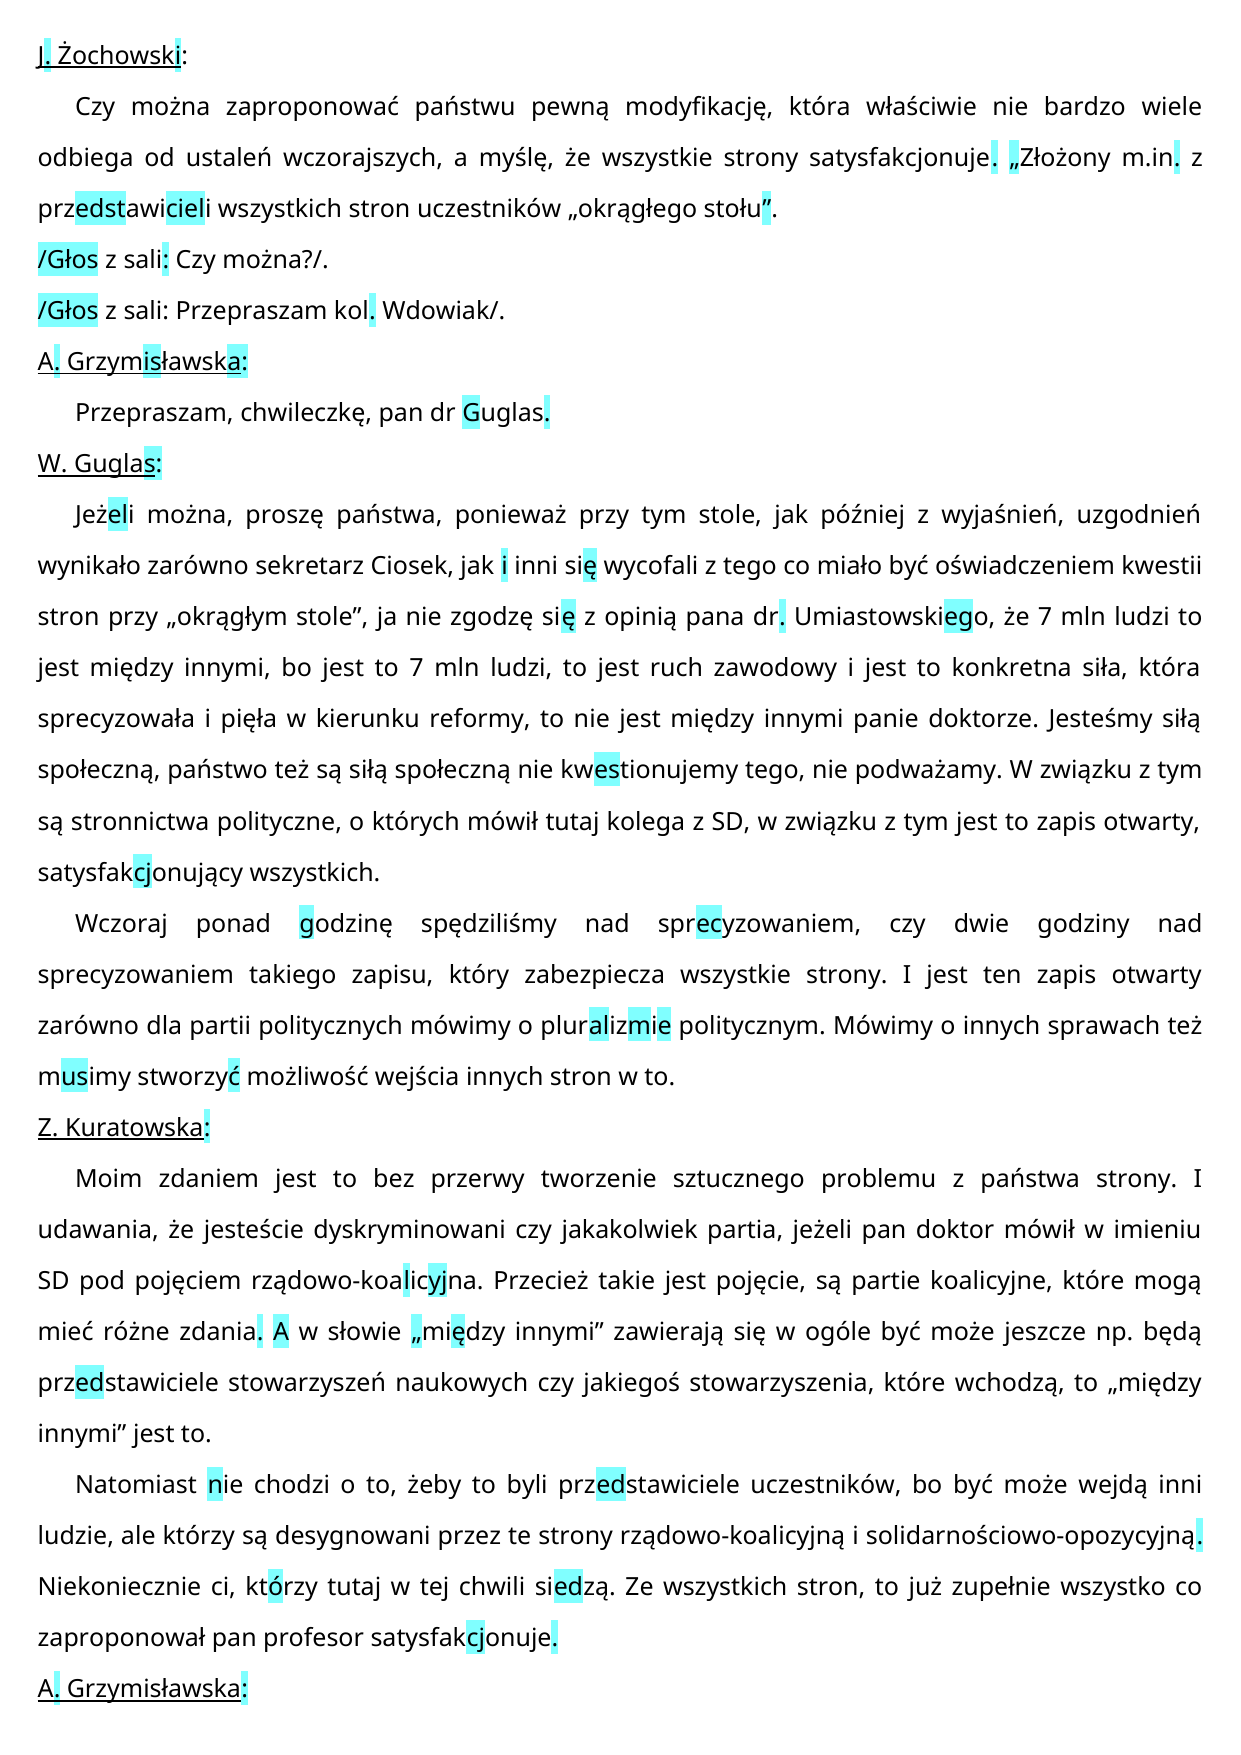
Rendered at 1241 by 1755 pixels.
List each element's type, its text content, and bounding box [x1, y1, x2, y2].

text W. Guglas: [37, 446, 1203, 480]
text J. Żochowski: [37, 37, 1203, 72]
text Z. Kuratowska: [37, 1109, 1203, 1143]
text Wczoraj ponad godzinę spędziliśmy nad sprecyzowaniem, czy dwie godziny nad sprecyzowaniem takiego zapisu, który zabezpiecza wszystkie strony. I jest ten zapis otwarty zarówno dla partii politycznych mówimy o pluralizmie politycznym. Mówimy o innych sprawach też musimy stworzyć możliwość wejścia innych stron w to. [37, 905, 1203, 1092]
text Jeżeli można, proszę państwa, ponieważ przy tym stole, jak później z wyjaśnień, uzgodnień wynikało zarówno sekretarz Ciosek, jak i inni się wycofali z tego co miało być oświadczeniem kwestii stron przy „okrągłym stole”, ja nie zgodzę się z opinią pana dr. Umiastowskiego, że 7 mln ludzi to jest między innymi, bo jest to 7 mln ludzi, to jest ruch zawodowy i jest to konkretna siła, która sprecyzowała i pięła w kierunku reformy, to nie jest między innymi panie doktorze. Jesteśmy siłą społeczną, państwo też są siłą społeczną nie kwestionujemy tego, nie podważamy. W związku z tym są stronnictwa polityczne, o których mówił tutaj kolega z SD, w związku z tym jest to zapis otwarty, satysfakcjonujący wszystkich. [37, 497, 1203, 888]
text /Głos z sali: Czy można?/. [37, 242, 1203, 276]
text A. Grzymisławska: [37, 1671, 1203, 1705]
text Przepraszam, chwileczkę, pan dr Guglas. [37, 395, 1203, 429]
text /Głos z sali: Przepraszam kol. Wdowiak/. [37, 293, 1203, 327]
text A. Grzymisławska: [37, 344, 1203, 378]
text Natomiast nie chodzi o to, żeby to byli przedstawiciele uczestników, bo być może wejdą inni ludzie, ale którzy są desygnowani przez te strony rządowo-koalicyjną i solidarnościowo-opozycyjną. Niekoniecznie ci, którzy tutaj w tej chwili siedzą. Ze wszystkich stron, to już zupełnie wszystko co zaproponował pan profesor satysfakcjonuje. [37, 1467, 1203, 1654]
text Czy można zaproponować państwu pewną modyfikację, która właściwie nie bardzo wiele odbiega od ustaleń wczorajszych, a myślę, że wszystkie strony satysfakcjonuje. „Złożony m.in. z przedstawicieli wszystkich stron uczestników „okrągłego stołu”. [37, 88, 1203, 225]
text Moim zdaniem jest to bez przerwy tworzenie sztucznego problemu z państwa strony. I udawania, że jesteście dyskryminowani czy jakakolwiek partia, jeżeli pan doktor mówił w imieniu SD pod pojęciem rządowo-koalicyjna. Przecież takie jest pojęcie, są partie koalicyjne, które mogą mieć różne zdania. A w słowie „między innymi” zawierają się w ogóle być może jeszcze np. będą przedstawiciele stowarzyszeń naukowych czy jakiegoś stowarzyszenia, które wchodzą, to „między innymi” jest to. [37, 1160, 1203, 1450]
